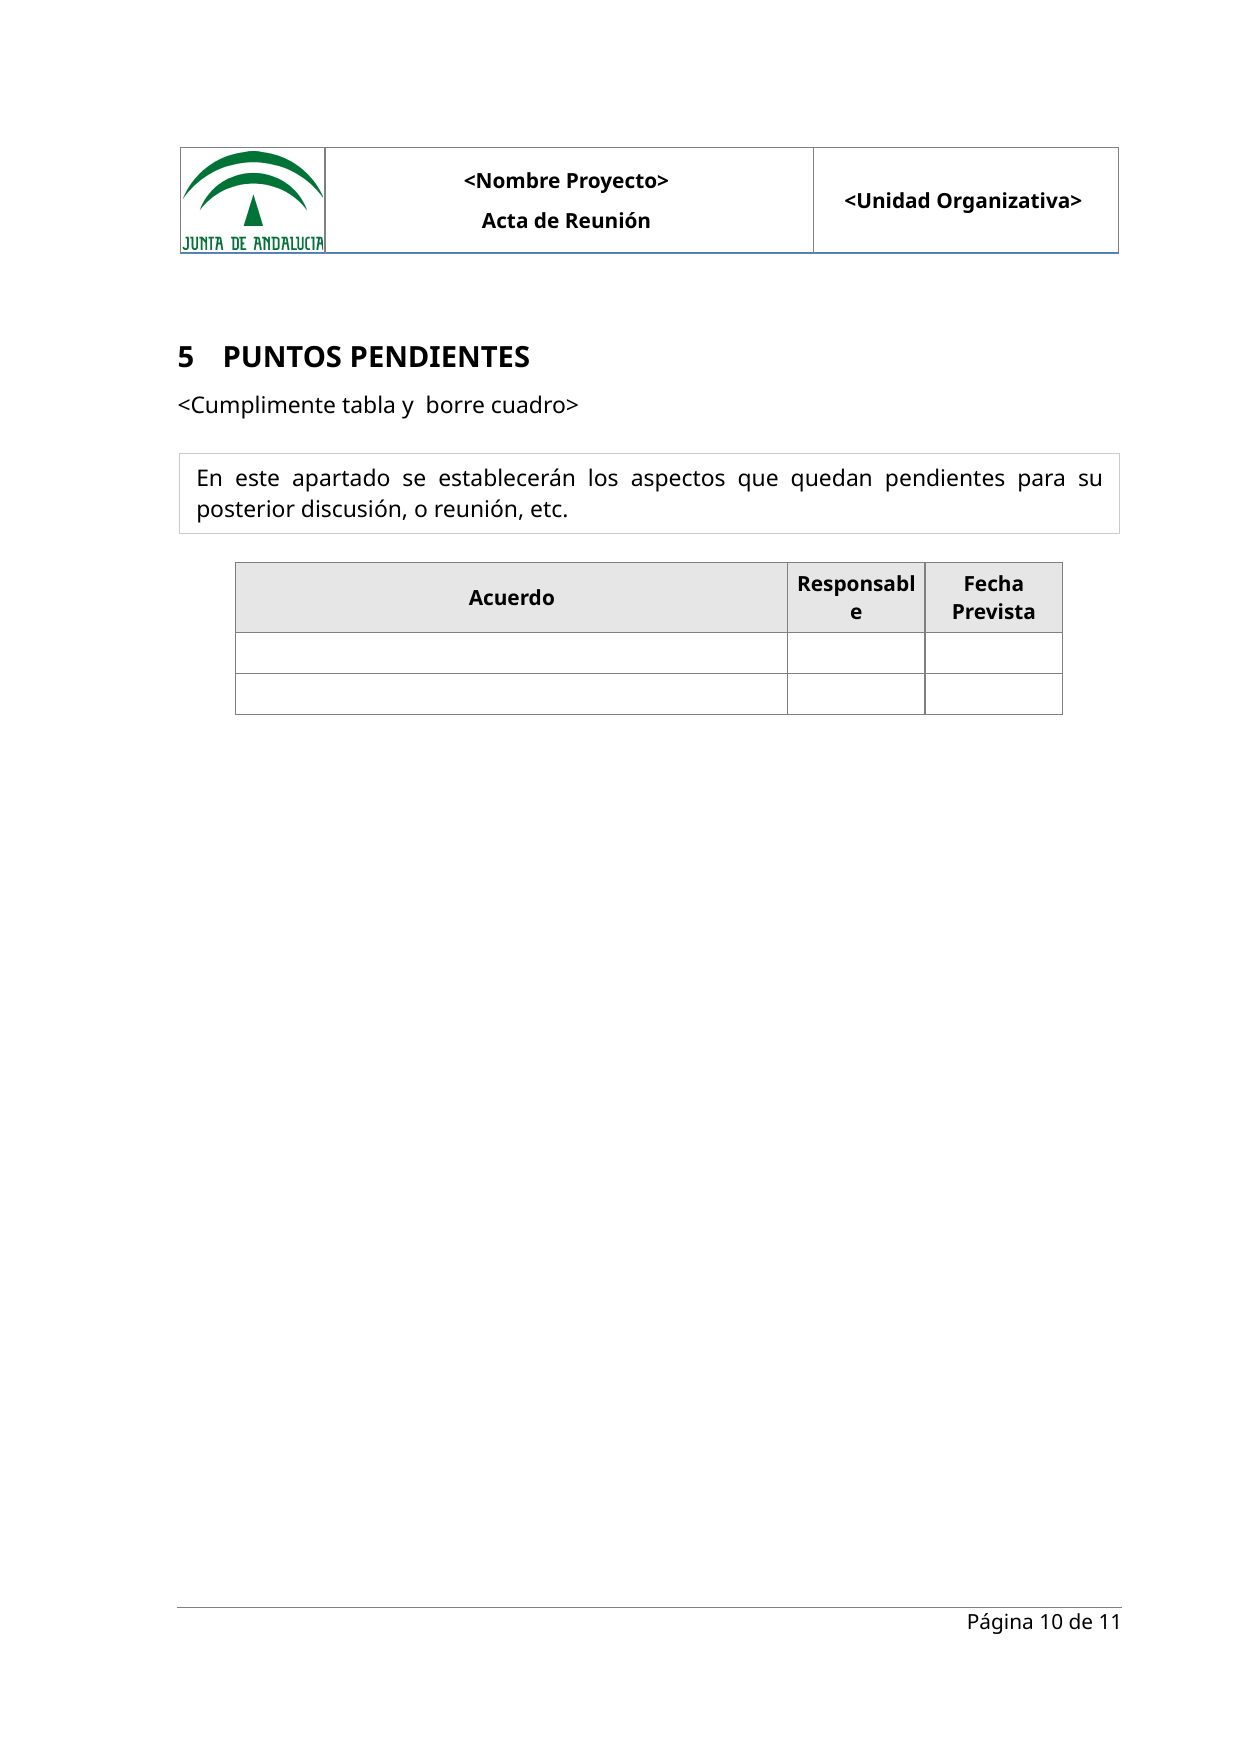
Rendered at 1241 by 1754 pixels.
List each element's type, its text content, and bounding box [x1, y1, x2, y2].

list En este apartado se establecerán los aspectos que quedan pendientes para su posterior discusión, o reunión, etc. [180, 462, 1104, 524]
text <Cumplimente tabla y borre cuadro> [177, 389, 1122, 420]
table_cell [926, 633, 1062, 672]
picture [182, 151, 324, 250]
table_header Responsable [788, 563, 924, 632]
table_cell [788, 674, 924, 713]
table_cell [236, 674, 787, 713]
table_cell [926, 674, 1062, 713]
table_header Fecha Prevista [926, 563, 1062, 632]
table_cell [788, 633, 924, 672]
table_cell [236, 633, 787, 672]
subtitle PUNTOS PENDIENTES [177, 336, 1122, 376]
table_header Acuerdo [236, 563, 787, 632]
